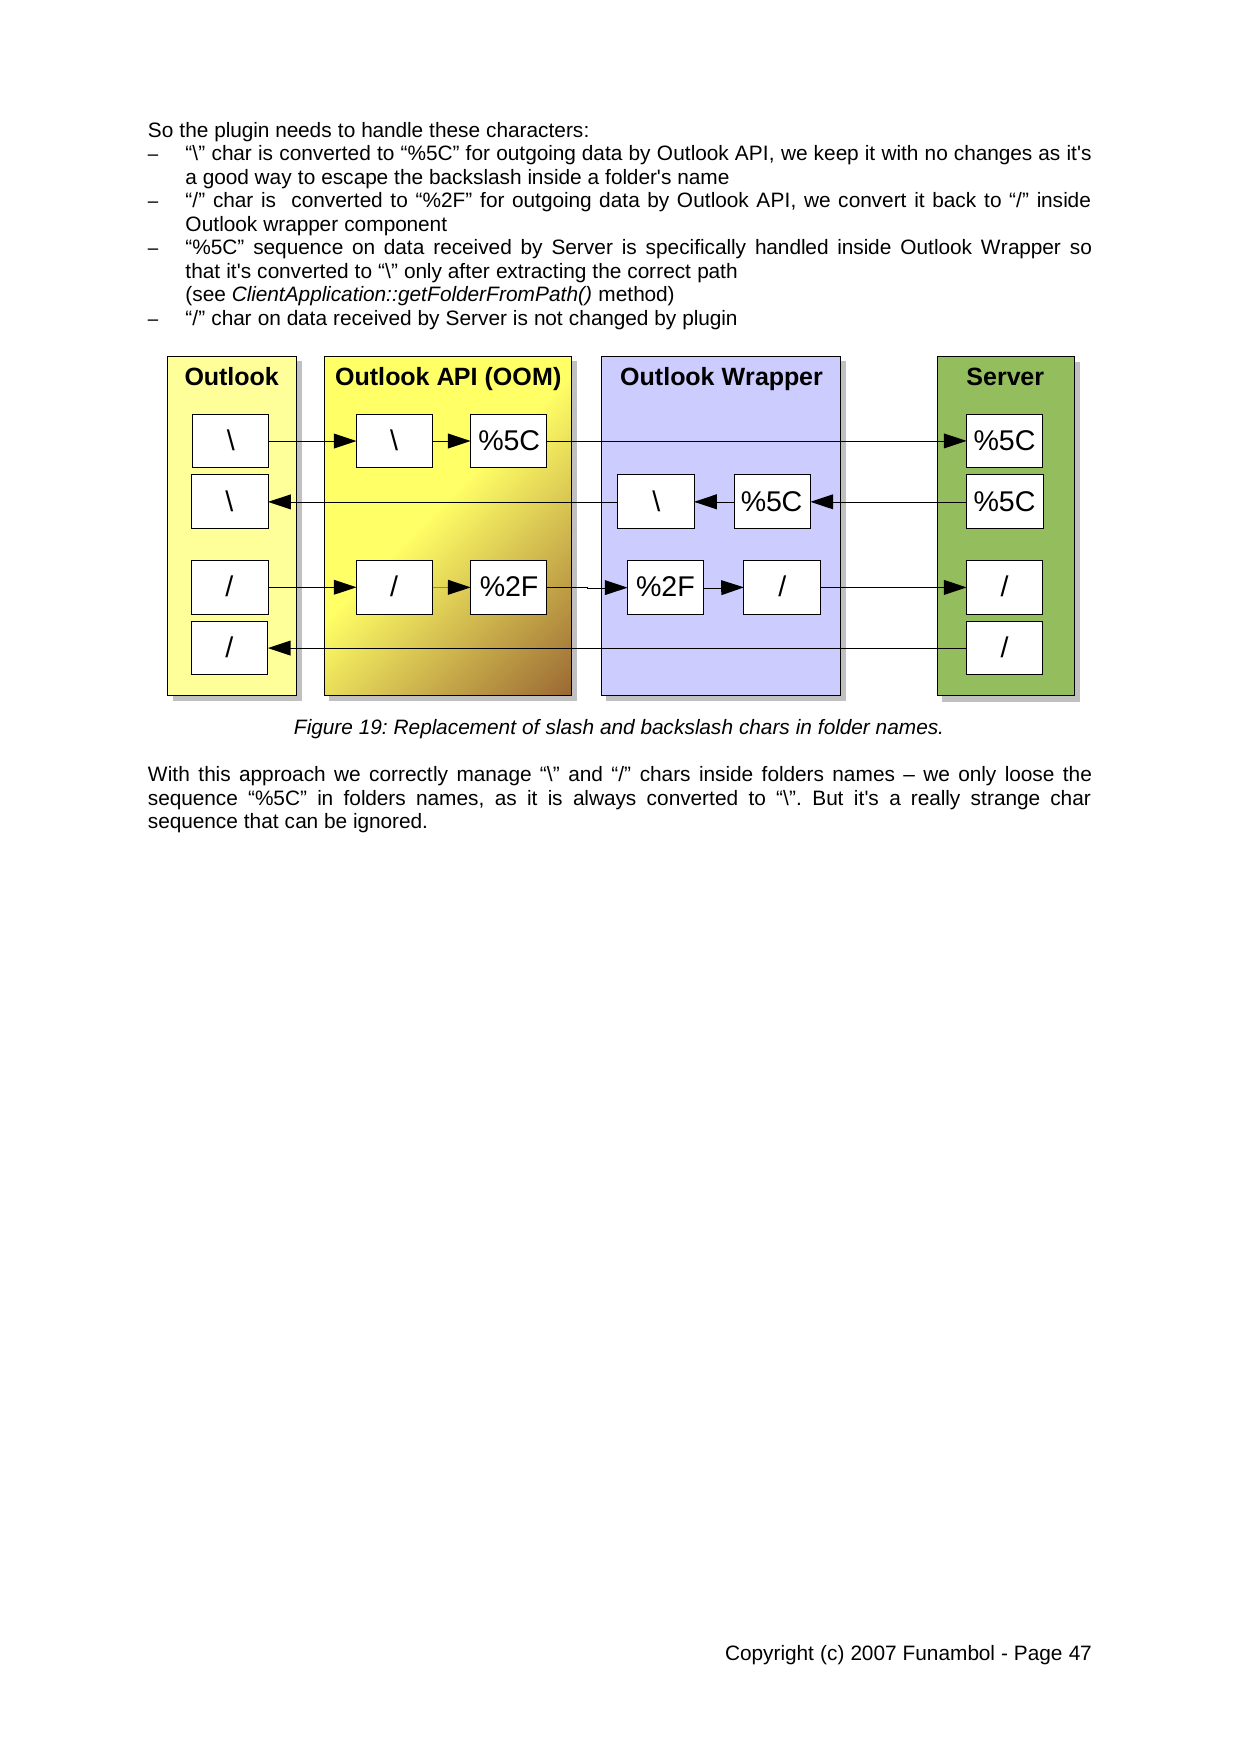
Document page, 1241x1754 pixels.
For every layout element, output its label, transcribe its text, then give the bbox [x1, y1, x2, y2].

list “/” char is converted to “%2F” for outgoing data by Outlook API, we convert it back to “/” inside Outlook wrapper component [148, 189, 1093, 236]
text So the plugin needs to handle these characters: [148, 118, 1093, 142]
text With this approach we correctly manage “\” and “/” chars inside folders names – we only loose the sequence “%5C” in folders names, as it is always converted to “\”. But it's a really strange char sequence that can be ignored. [148, 739, 1093, 833]
text Figure 19: Replacement of slash and backslash chars in folder names. [147, 343, 1093, 739]
text [147, 330, 1093, 343]
list “/” char on data received by Server is not changed by plugin [148, 306, 1093, 330]
list “\” char is converted to “%5C” for outgoing data by Outlook API, we keep it with no changes as it's a good way to escape the backslash inside a folder's name [148, 142, 1093, 189]
list “%5C” sequence on data received by Server is specifically handled inside Outlook Wrapper so that it's converted to “\” only after extracting the correct path (see ClientApplication::getFolderFromPath() method) [148, 236, 1093, 306]
